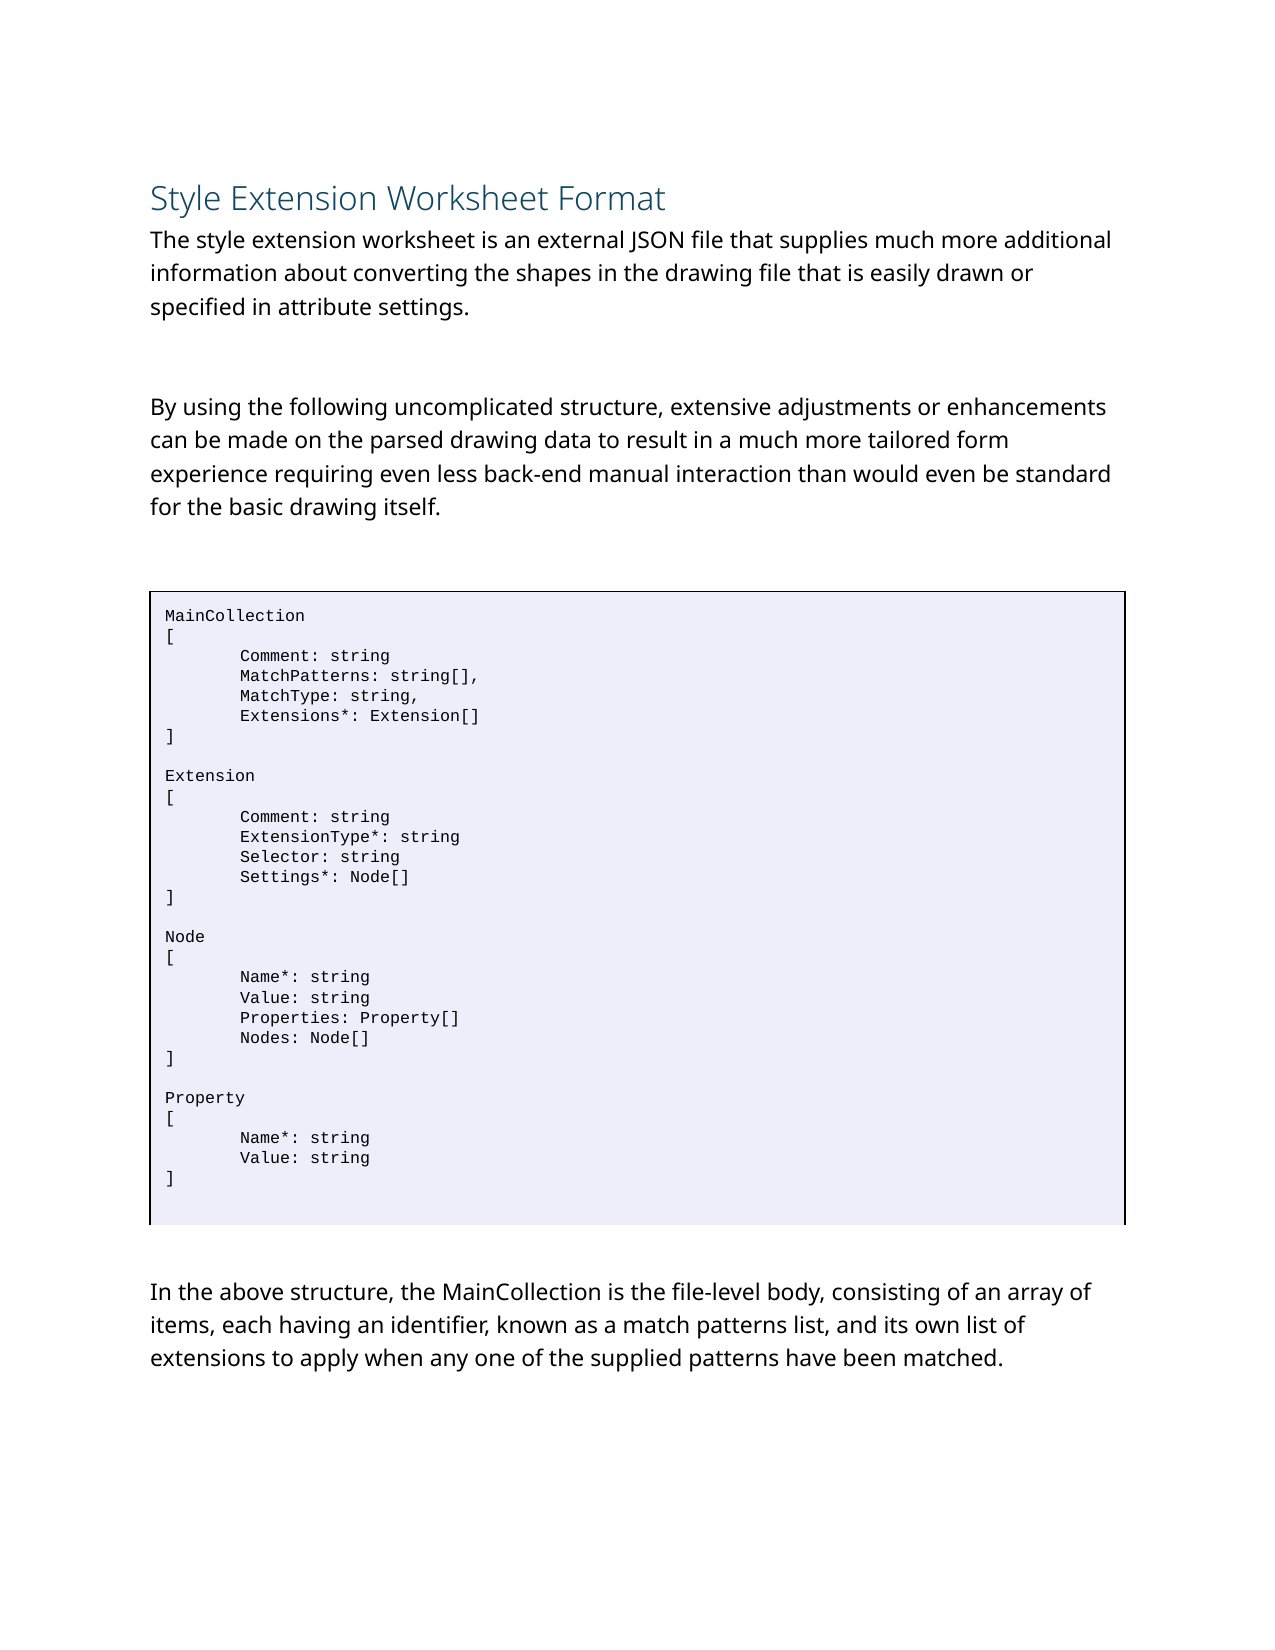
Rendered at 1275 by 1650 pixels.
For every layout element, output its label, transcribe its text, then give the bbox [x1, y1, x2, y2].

text In the above structure, the MainCollection is the file-level body, consisting of an array of items, each having an identifier, known as a match patterns list, and its own list of extensions to apply when any one of the supplied patterns have been matched. [150, 1275, 1125, 1373]
subtitle Style Extension Worksheet Format [150, 175, 1125, 220]
table_header MainCollection [ Comment: string MatchPatterns: string[], MatchType: string, Extensions*: Extension[] ] Extension [ Comment: string ExtensionType*: string Selector: string Settings*: Node[] ] Node [ Name*: string Value: string Properties: Property[] Nodes: Node[] ] Property [ Name*: string Value: string ] [151, 592, 1124, 1225]
text The style extension worksheet is an external JSON file that supplies much more additional information about converting the shapes in the drawing file that is easily drawn or specified in attribute settings. [150, 223, 1125, 322]
text By using the following uncomplicated structure, extensive adjustments or enhancements can be made on the parsed drawing data to result in a much more tailored form experience requiring even less back-end manual interaction than would even be standard for the basic drawing itself. [150, 391, 1125, 522]
